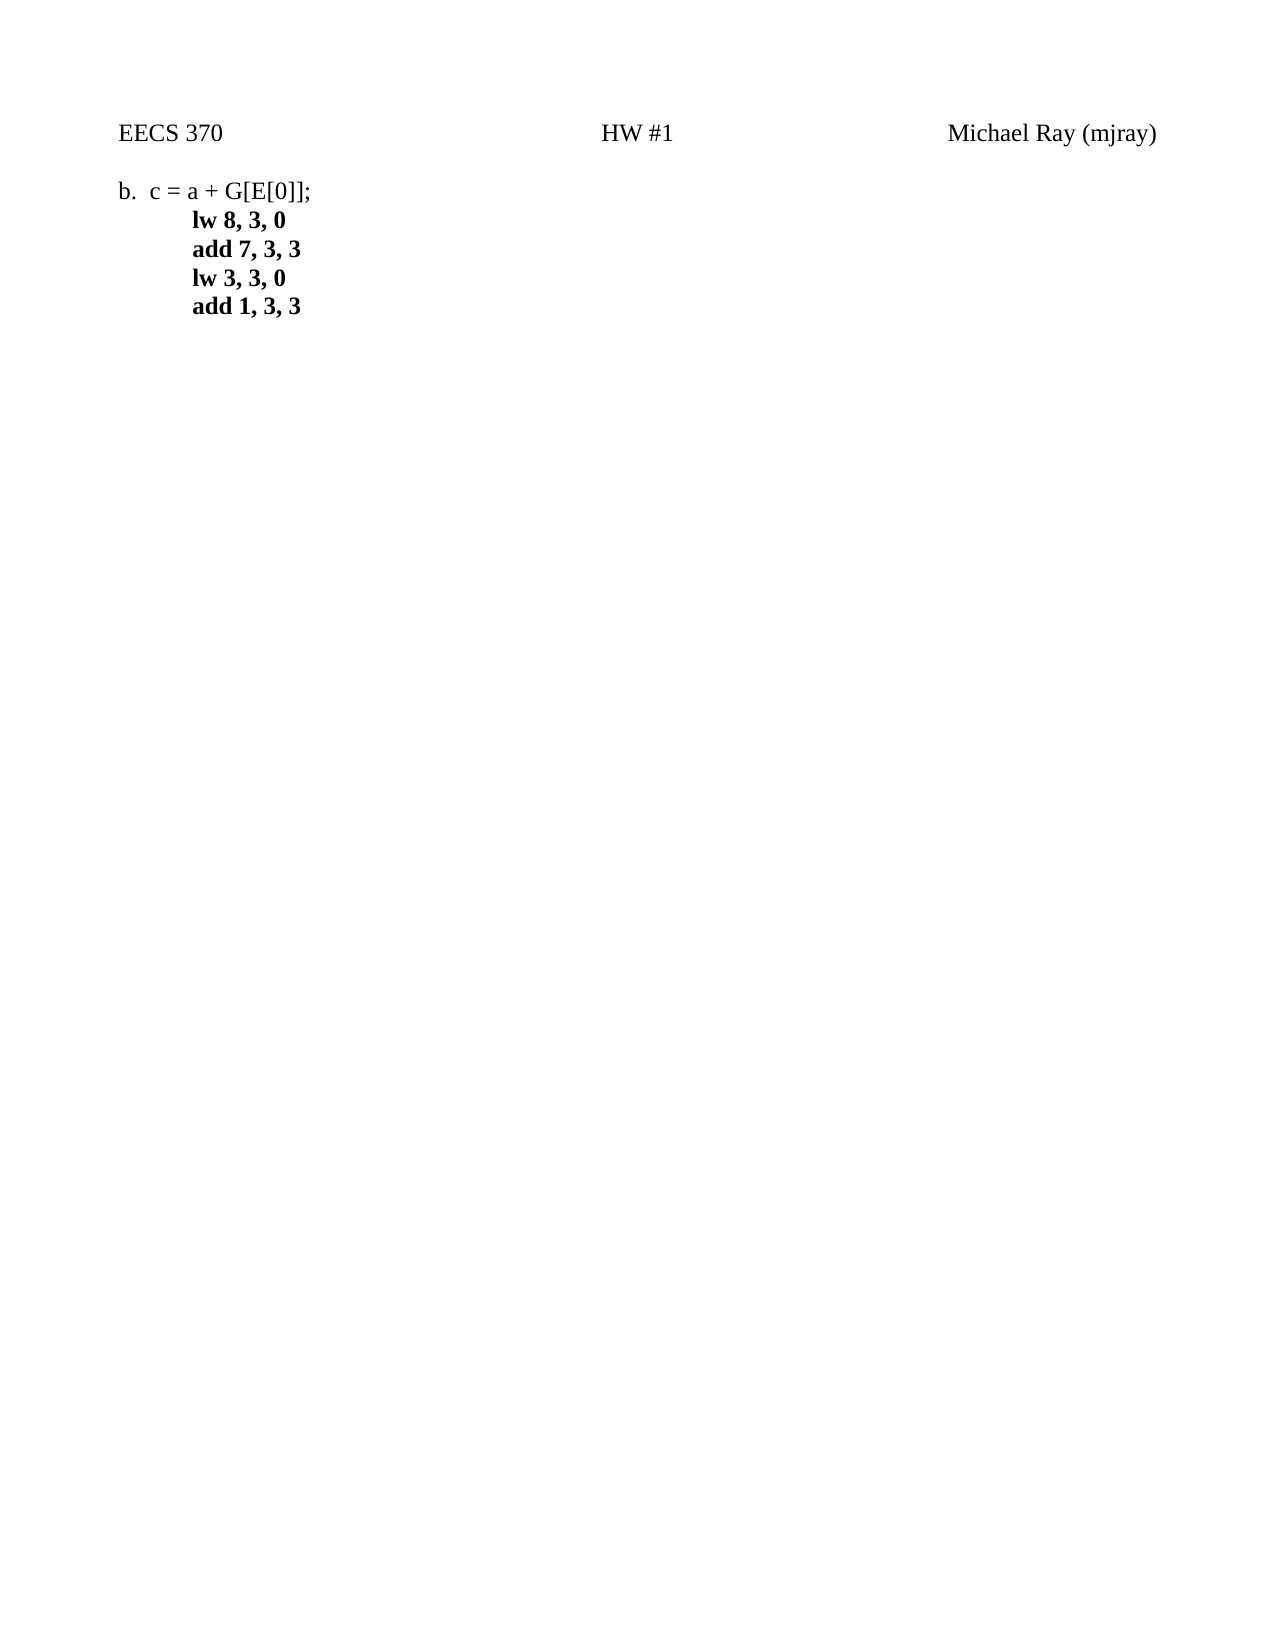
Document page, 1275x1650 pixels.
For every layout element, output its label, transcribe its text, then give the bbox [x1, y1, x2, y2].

text add 7, 3, 3 [118, 234, 1157, 263]
text lw 3, 3, 0 [118, 263, 1157, 291]
text lw 8, 3, 0 [118, 205, 1157, 234]
text add 1, 3, 3 [118, 291, 1157, 320]
text b. c = a + G[E[0]]; [118, 176, 1157, 205]
